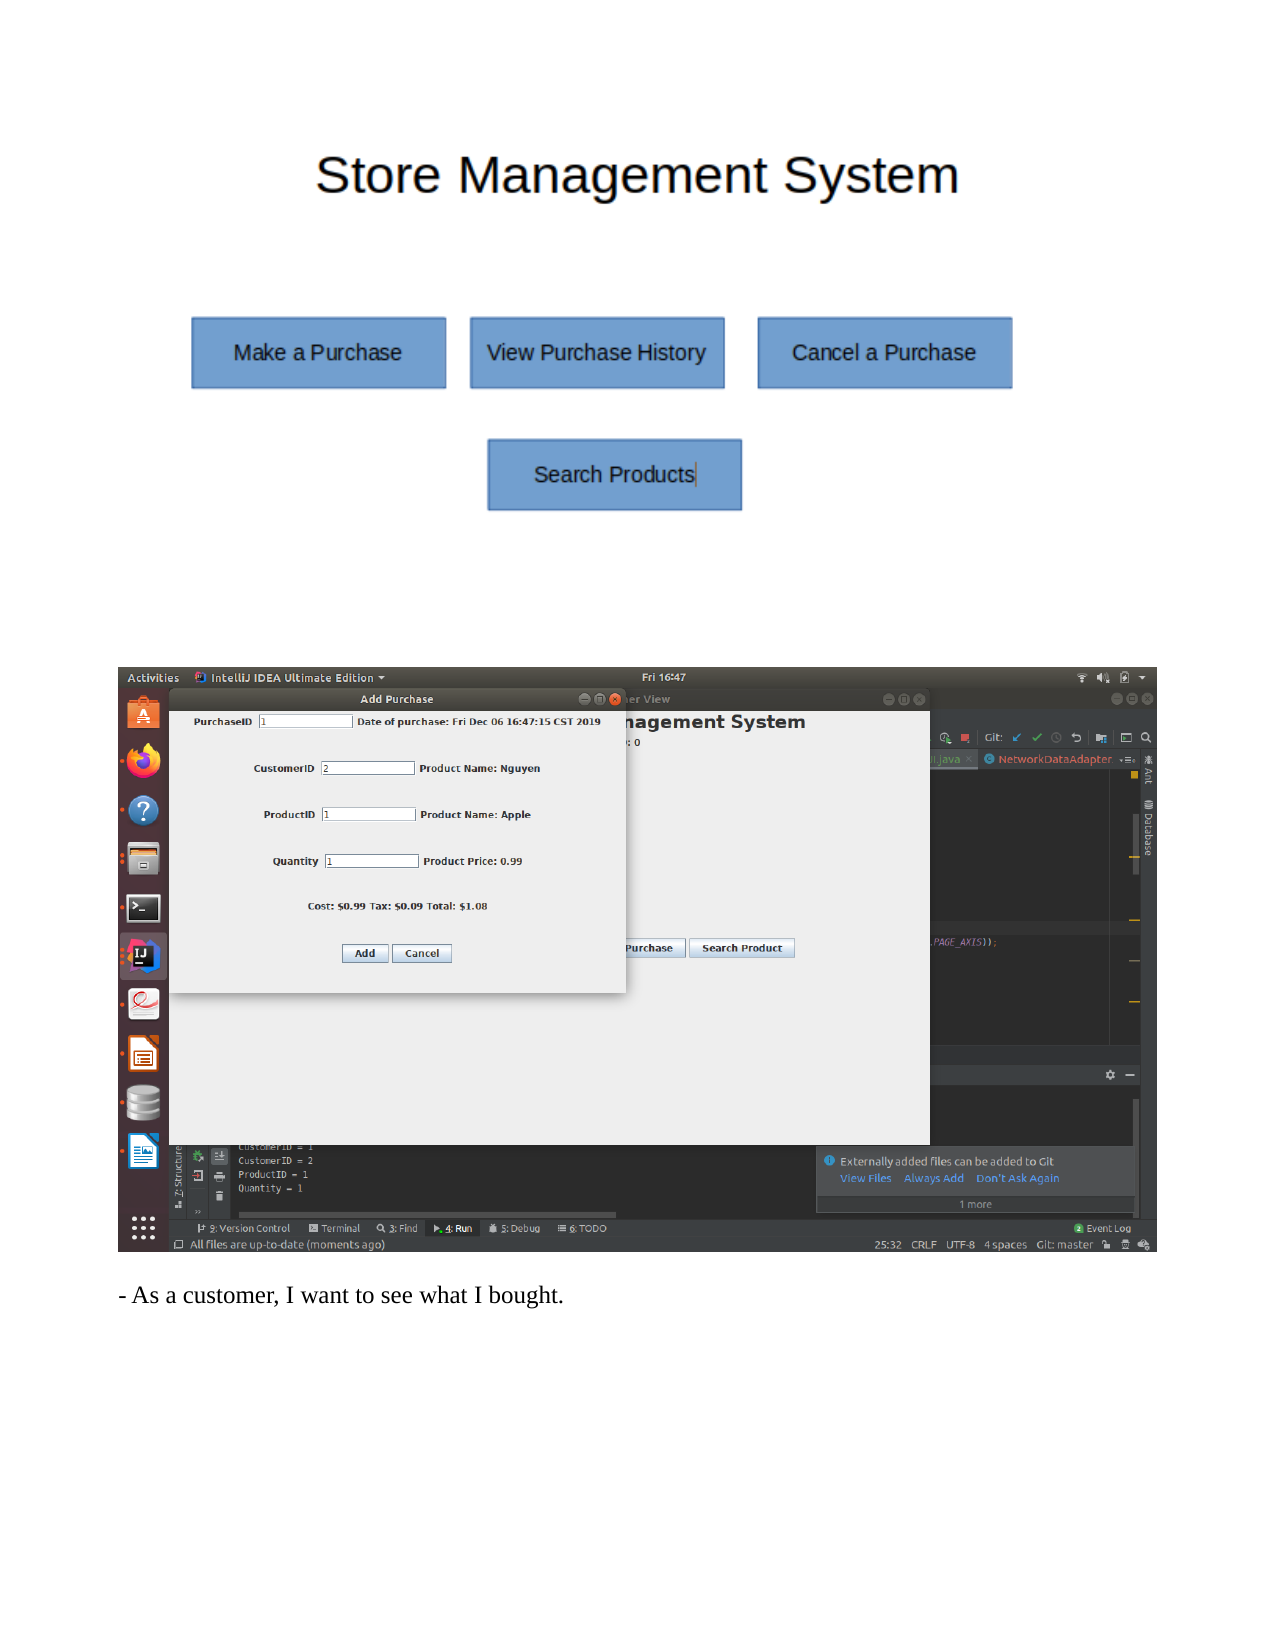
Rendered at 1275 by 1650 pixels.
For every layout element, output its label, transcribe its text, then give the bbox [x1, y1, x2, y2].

picture [165, 118, 1110, 639]
text - As a customer, I want to see what I bought. [118, 1280, 1157, 1309]
picture [118, 667, 1157, 1252]
